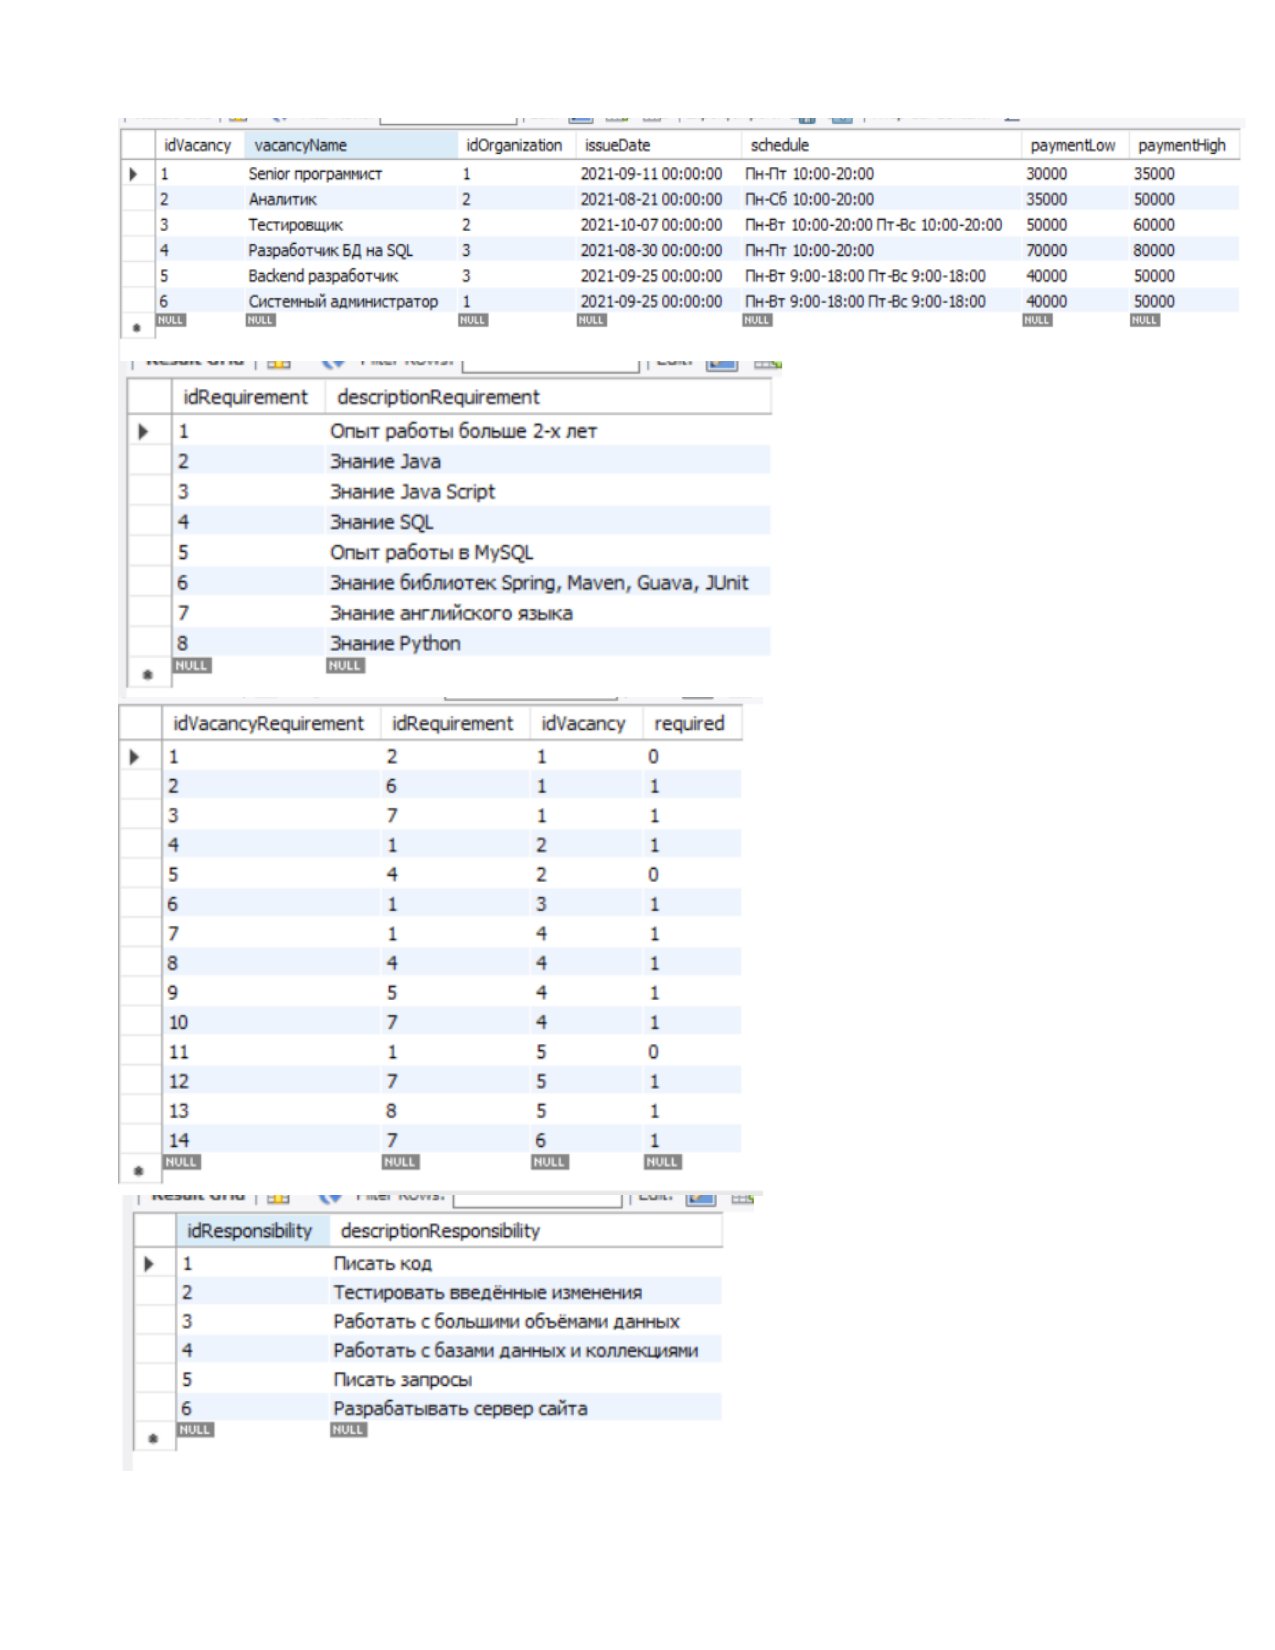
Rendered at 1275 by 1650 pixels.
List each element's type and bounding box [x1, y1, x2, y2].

picture [118, 118, 1246, 1471]
